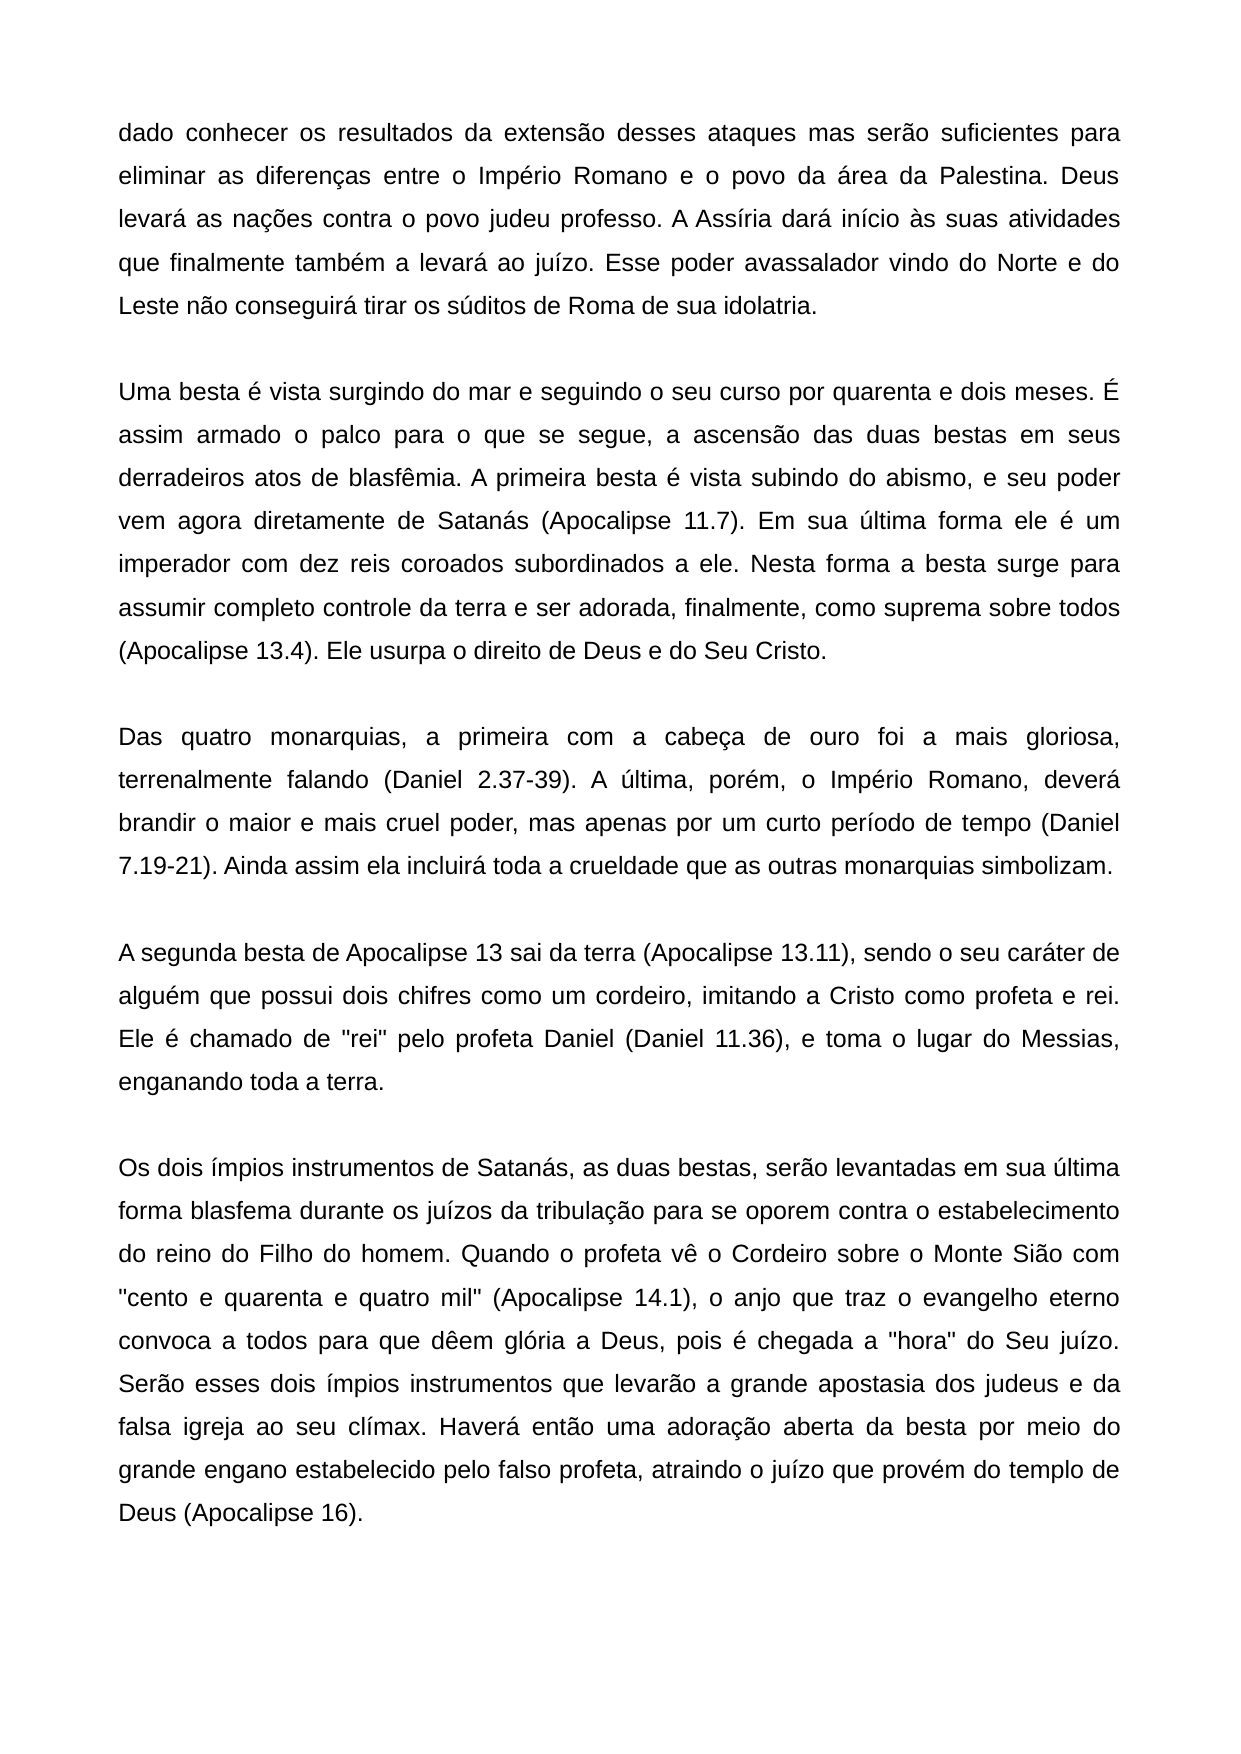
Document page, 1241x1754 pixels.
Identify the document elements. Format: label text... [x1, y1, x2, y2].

text Uma besta é vista surgindo do mar e seguindo o seu curso por quarenta e dois meses. É assim armado o palco para o que se segue, a ascensão das duas bestas em seus derradeiros atos de blasfêmia. A primeira besta é vista subindo do abismo, e seu poder vem agora diretamente de Satanás (Apocalipse 11.7). Em sua última forma ele é um imperador com dez reis coroados subordinados a ele. Nesta forma a besta surge para assumir completo controle da terra e ser adorada, finalmente, como suprema sobre todos (Apocalipse 13.4). Ele usurpa o direito de Deus e do Seu Cristo. [118, 377, 1122, 664]
text Das quatro monarquias, a primeira com a cabeça de ouro foi a mais gloriosa, terrenalmente falando (Daniel 2.37-39). A última, porém, o Império Romano, deverá brandir o maior e mais cruel poder, mas apenas por um curto período de tempo (Daniel 7.19-21). Ainda assim ela incluirá toda a crueldade que as outras monarquias simbolizam. [118, 722, 1122, 880]
text dado conhecer os resultados da extensão desses ataques mas serão suficientes para eliminar as diferenças entre o Império Romano e o povo da área da Palestina. Deus levará as nações contra o povo judeu professo. A Assíria dará início às suas atividades que finalmente também a levará ao juízo. Esse poder avassalador vindo do Norte e do Leste não conseguirá tirar os súditos de Roma de sua idolatria. [118, 118, 1122, 319]
text A segunda besta de Apocalipse 13 sai da terra (Apocalipse 13.11), sendo o seu caráter de alguém que possui dois chifres como um cordeiro, imitando a Cristo como profeta e rei. Ele é chamado de "rei" pelo profeta Daniel (Daniel 11.36), e toma o lugar do Messias, enganando toda a terra. [118, 937, 1122, 1096]
text Os dois ímpios instrumentos de Satanás, as duas bestas, serão levantadas em sua última forma blasfema durante os juízos da tribulação para se oporem contra o estabelecimento do reino do Filho do homem. Quando o profeta vê o Cordeiro sobre o Monte Sião com "cento e quarenta e quatro mil" (Apocalipse 14.1), o anjo que traz o evangelho eterno convoca a todos para que dêem glória a Deus, pois é chegada a "hora" do Seu juízo. Serão esses dois ímpios instrumentos que levarão a grande apostasia dos judeus e da falsa igreja ao seu clímax. Haverá então uma adoração aberta da besta por meio do grande engano estabelecido pelo falso profeta, atraindo o juízo que provém do templo de Deus (Apocalipse 16). [118, 1153, 1122, 1527]
